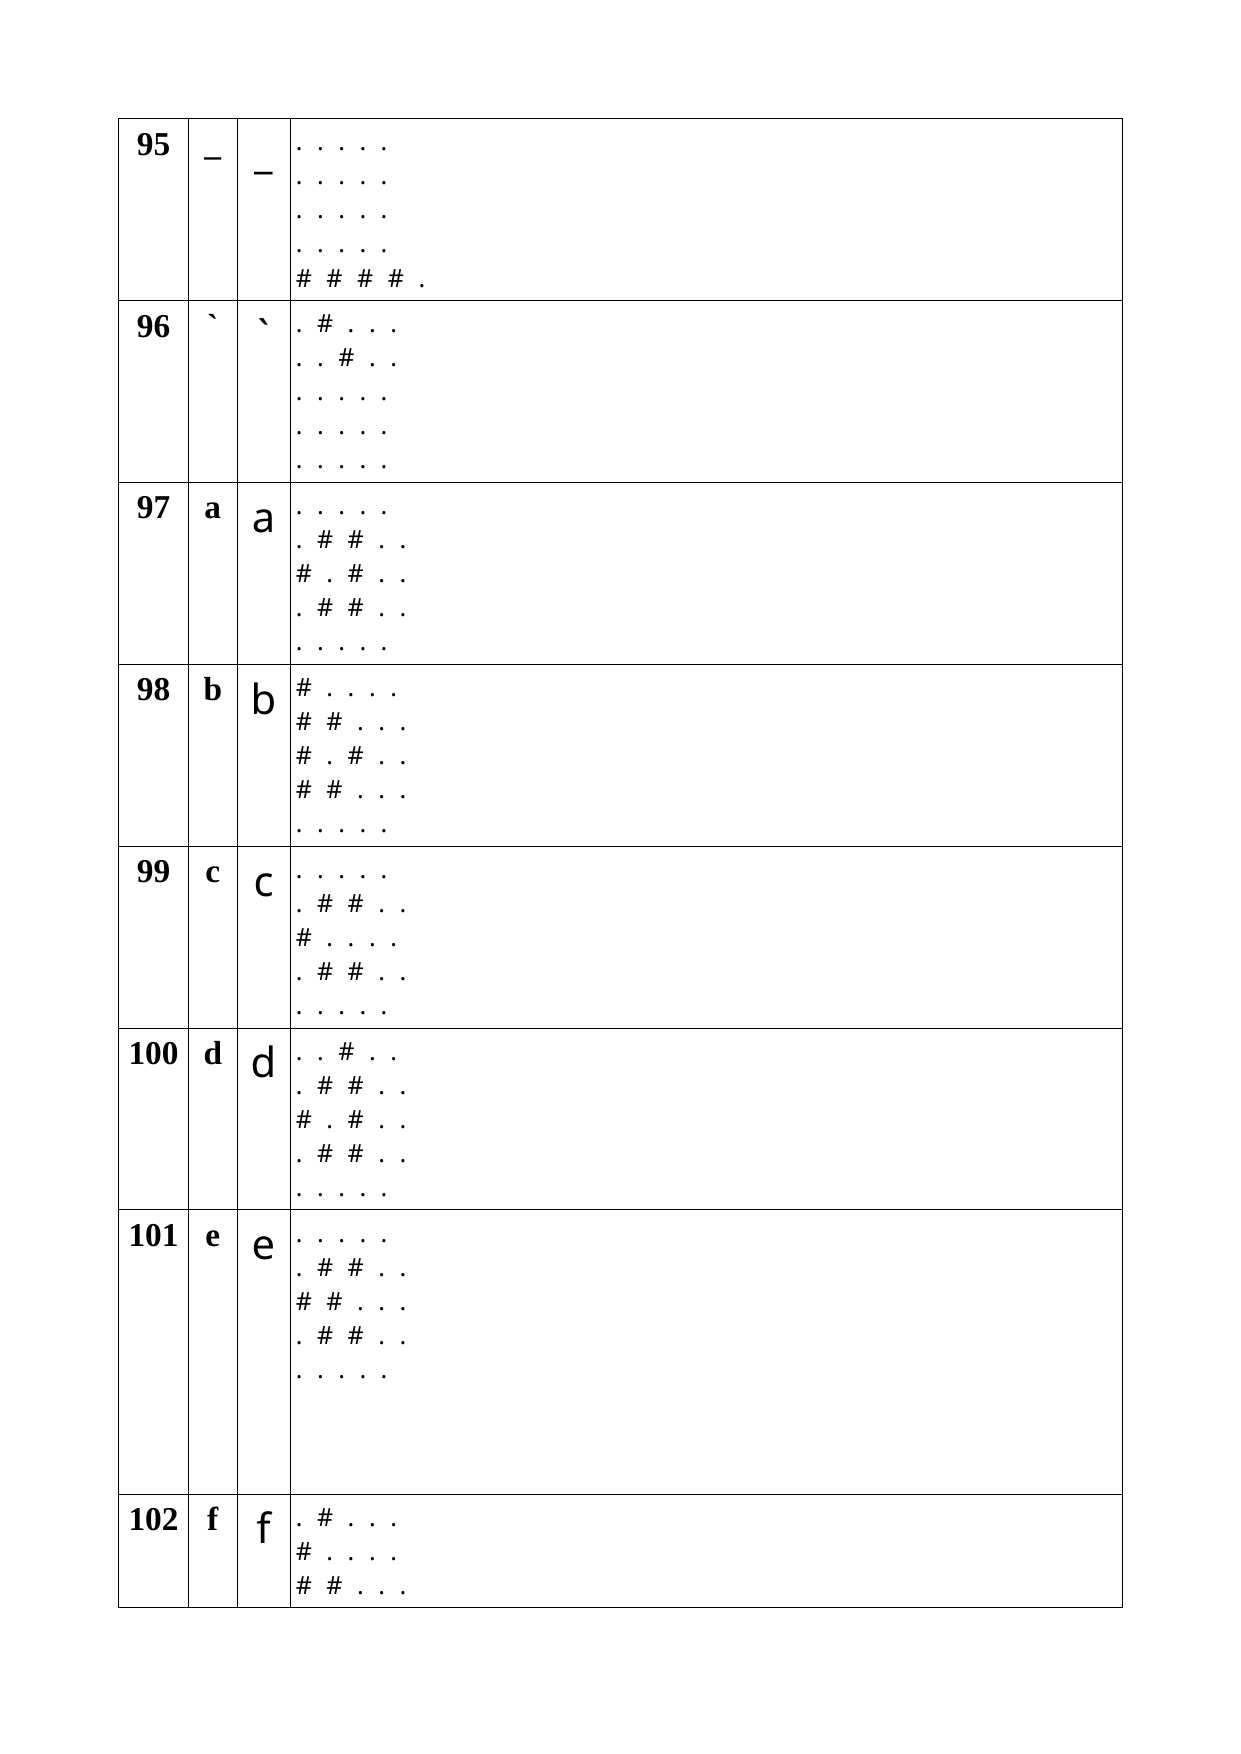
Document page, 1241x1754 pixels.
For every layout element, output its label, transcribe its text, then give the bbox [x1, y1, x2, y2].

table_cell f [189, 1495, 237, 1607]
table_cell ` [238, 301, 290, 482]
table_cell b [189, 665, 237, 846]
table_cell .#... ..#.. ..... ..... ..... [291, 301, 1122, 482]
table_cell 99 [119, 847, 188, 1027]
table_cell e [189, 1210, 237, 1493]
table_cell ` [189, 301, 237, 482]
table_cell _ [189, 119, 237, 300]
table_cell c [238, 847, 290, 1027]
table_cell f [238, 1495, 290, 1607]
table_cell #.... ##... #.#.. ##... ..... [291, 665, 1122, 846]
table_cell 100 [119, 1029, 188, 1209]
table_cell ..... ..... ..... ..... ####. [291, 119, 1122, 300]
table_cell ..... .##.. #.#.. .##.. ..... [291, 483, 1122, 664]
table_cell .#... #.... ##... [291, 1495, 1122, 1607]
table_cell b [238, 665, 290, 846]
table_cell d [189, 1029, 237, 1209]
table_cell ..#.. .##.. #.#.. .##.. ..... [291, 1029, 1122, 1209]
table_cell 102 [119, 1495, 188, 1607]
table_cell 95 [119, 119, 188, 300]
table_cell 96 [119, 301, 188, 482]
table_cell e [238, 1210, 290, 1493]
table_cell ..... .##.. ##... .##.. ..... [291, 1210, 1122, 1493]
table_cell c [189, 847, 237, 1027]
table_cell a [238, 483, 290, 664]
table_cell d [238, 1029, 290, 1209]
table_cell 98 [119, 665, 188, 846]
table_cell a [189, 483, 237, 664]
table_cell ..... .##.. #.... .##.. ..... [291, 847, 1122, 1027]
table_cell 101 [119, 1210, 188, 1493]
table_cell _ [238, 119, 290, 300]
table_cell 97 [119, 483, 188, 664]
